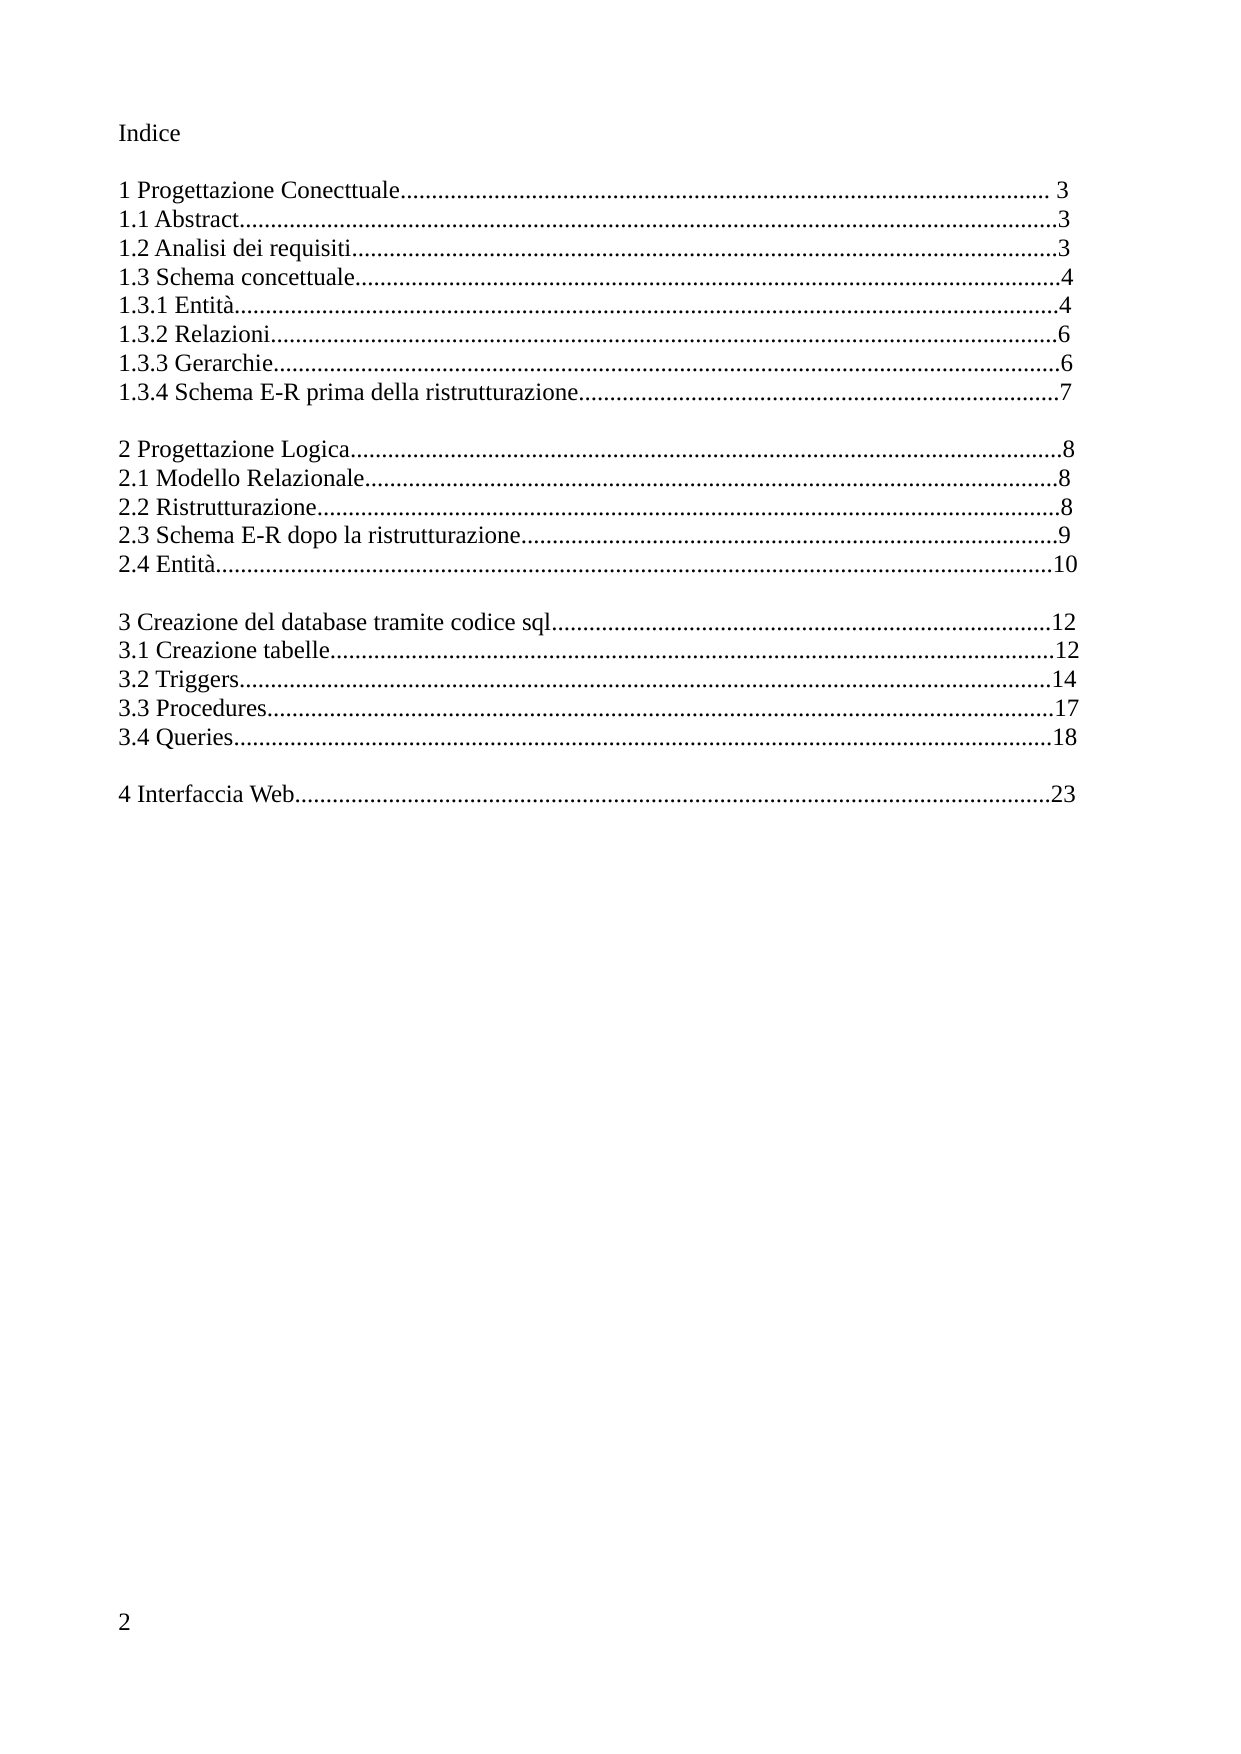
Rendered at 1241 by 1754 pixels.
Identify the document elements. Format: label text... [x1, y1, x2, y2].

text 2.3 Schema E-R dopo la ristrutturazione......................................................................................9 [118, 521, 1122, 549]
text 2.2 Ristrutturazione.......................................................................................................................8 [118, 492, 1122, 521]
text 3.2 Triggers..................................................................................................................................14 [118, 664, 1122, 693]
text 1.3.1 Entità....................................................................................................................................4 [118, 291, 1122, 319]
text 1 Progettazione Conecttuale........................................................................................................ 3 [118, 176, 1122, 204]
text 2.1 Modello Relazionale...............................................................................................................8 [118, 463, 1122, 492]
text 1.3 Schema concettuale.................................................................................................................4 [118, 262, 1122, 291]
text 3.3 Procedures..............................................................................................................................17 [118, 693, 1122, 722]
text 2 Progettazione Logica..................................................................................................................8 [118, 434, 1122, 463]
text 1.3.3 Gerarchie..............................................................................................................................6 1.3.4 Schema E-R prima della ristrutturazione.............................................................................7 [118, 348, 1122, 406]
text 3 Creazione del database tramite codice sql................................................................................12 [118, 607, 1122, 636]
text 3.1 Creazione tabelle....................................................................................................................12 [118, 636, 1122, 664]
text 1.3.2 Relazioni..............................................................................................................................6 [118, 319, 1122, 348]
text 1.1 Abstract...................................................................................................................................3 [118, 204, 1122, 233]
text 4 Interfaccia Web.........................................................................................................................23 [118, 779, 1122, 808]
text Indice [118, 118, 1122, 147]
text 3.4 Queries...................................................................................................................................18 [118, 722, 1122, 751]
text 2.4 Entità......................................................................................................................................10 [118, 549, 1122, 578]
text 1.2 Analisi dei requisiti.................................................................................................................3 [118, 233, 1122, 262]
